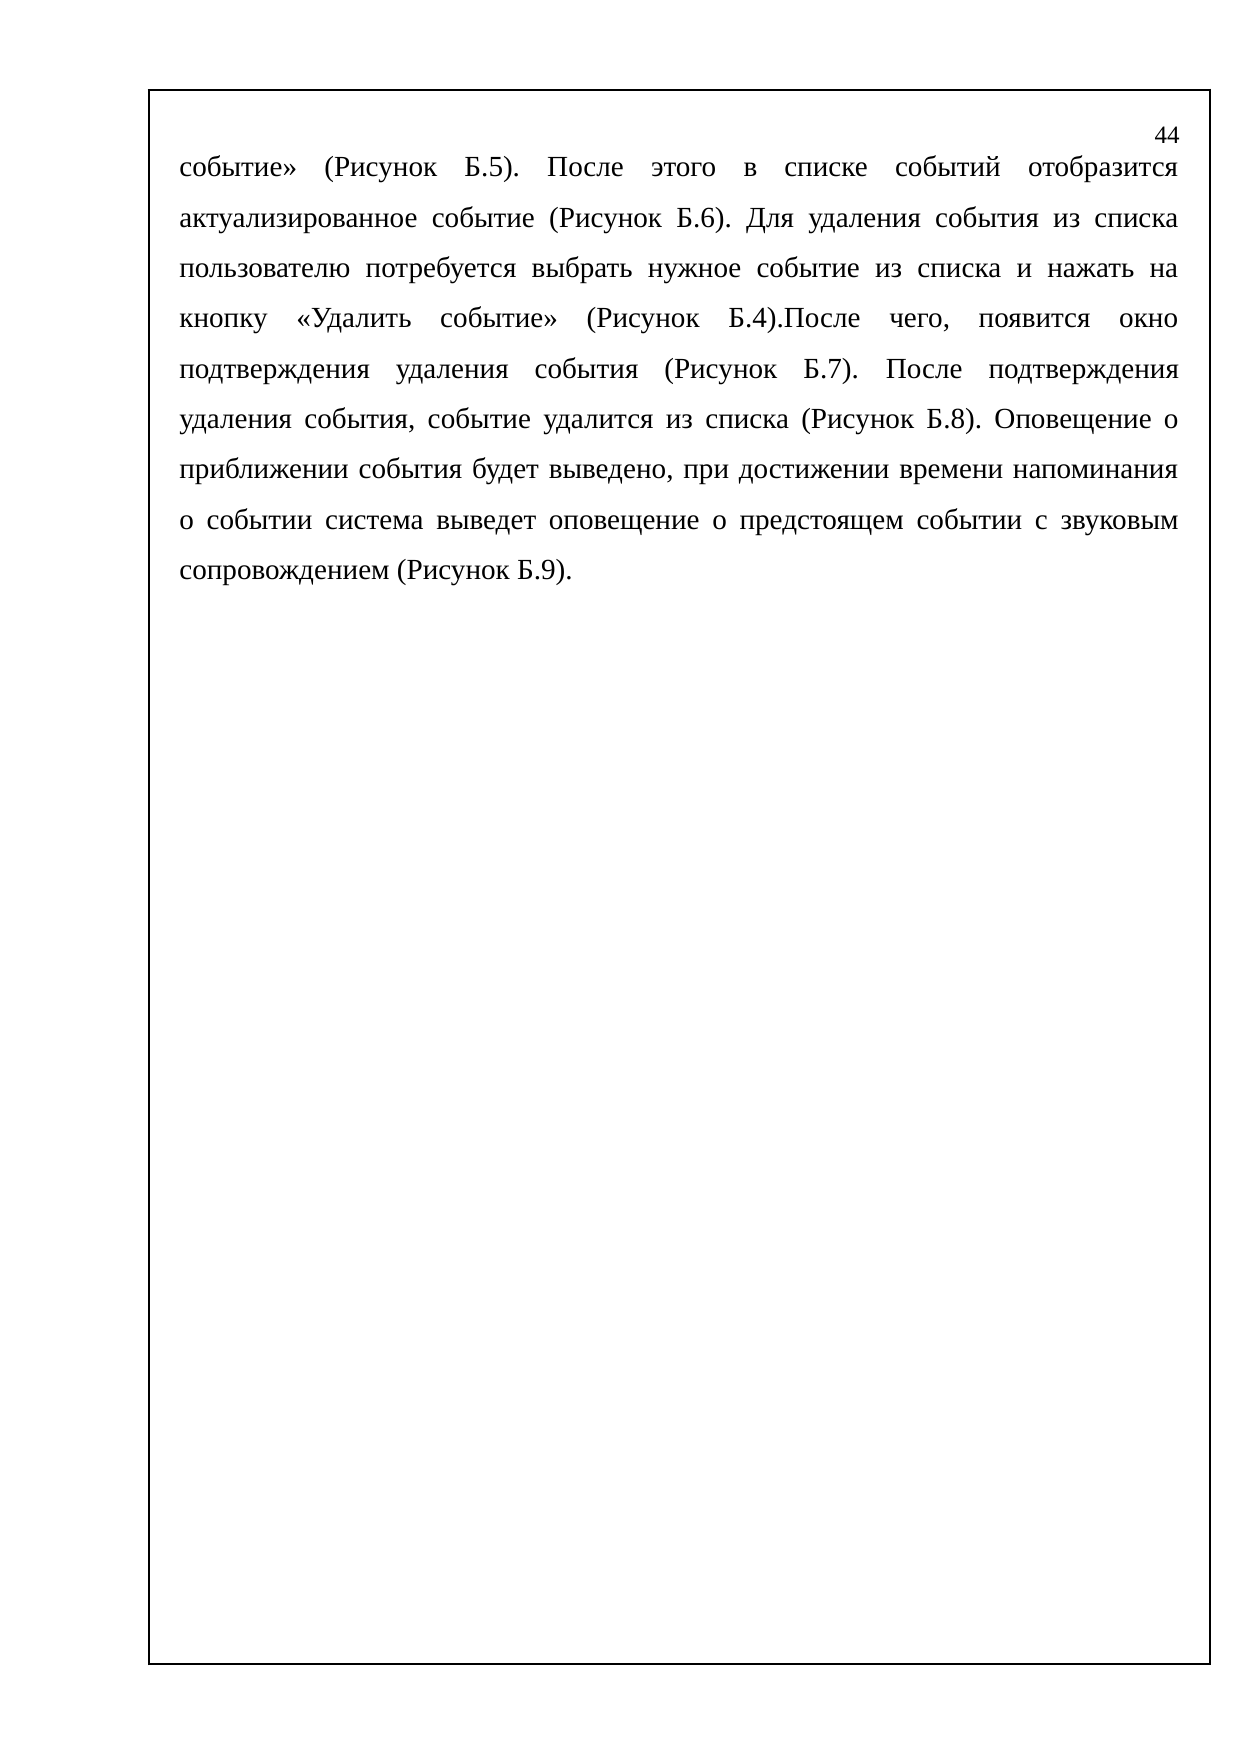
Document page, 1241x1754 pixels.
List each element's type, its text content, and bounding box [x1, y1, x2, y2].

text событие» (Рисунок Б.5). После этого в списке событий отобразится актуализированное событие (Рисунок Б.6). Для удаления события из списка пользователю потребуется выбрать нужное событие из списка и нажать на кнопку «Удалить событие» (Рисунок Б.4).После чего, появится окно подтверждения удаления события (Рисунок Б.7). После подтверждения удаления события, событие удалится из списка (Рисунок Б.8). Оповещение о приближении события будет выведено, при достижении времени напоминания о событии система выведет оповещение о предстоящем событии с звуковым сопровождением (Рисунок Б.9). [179, 149, 1179, 586]
